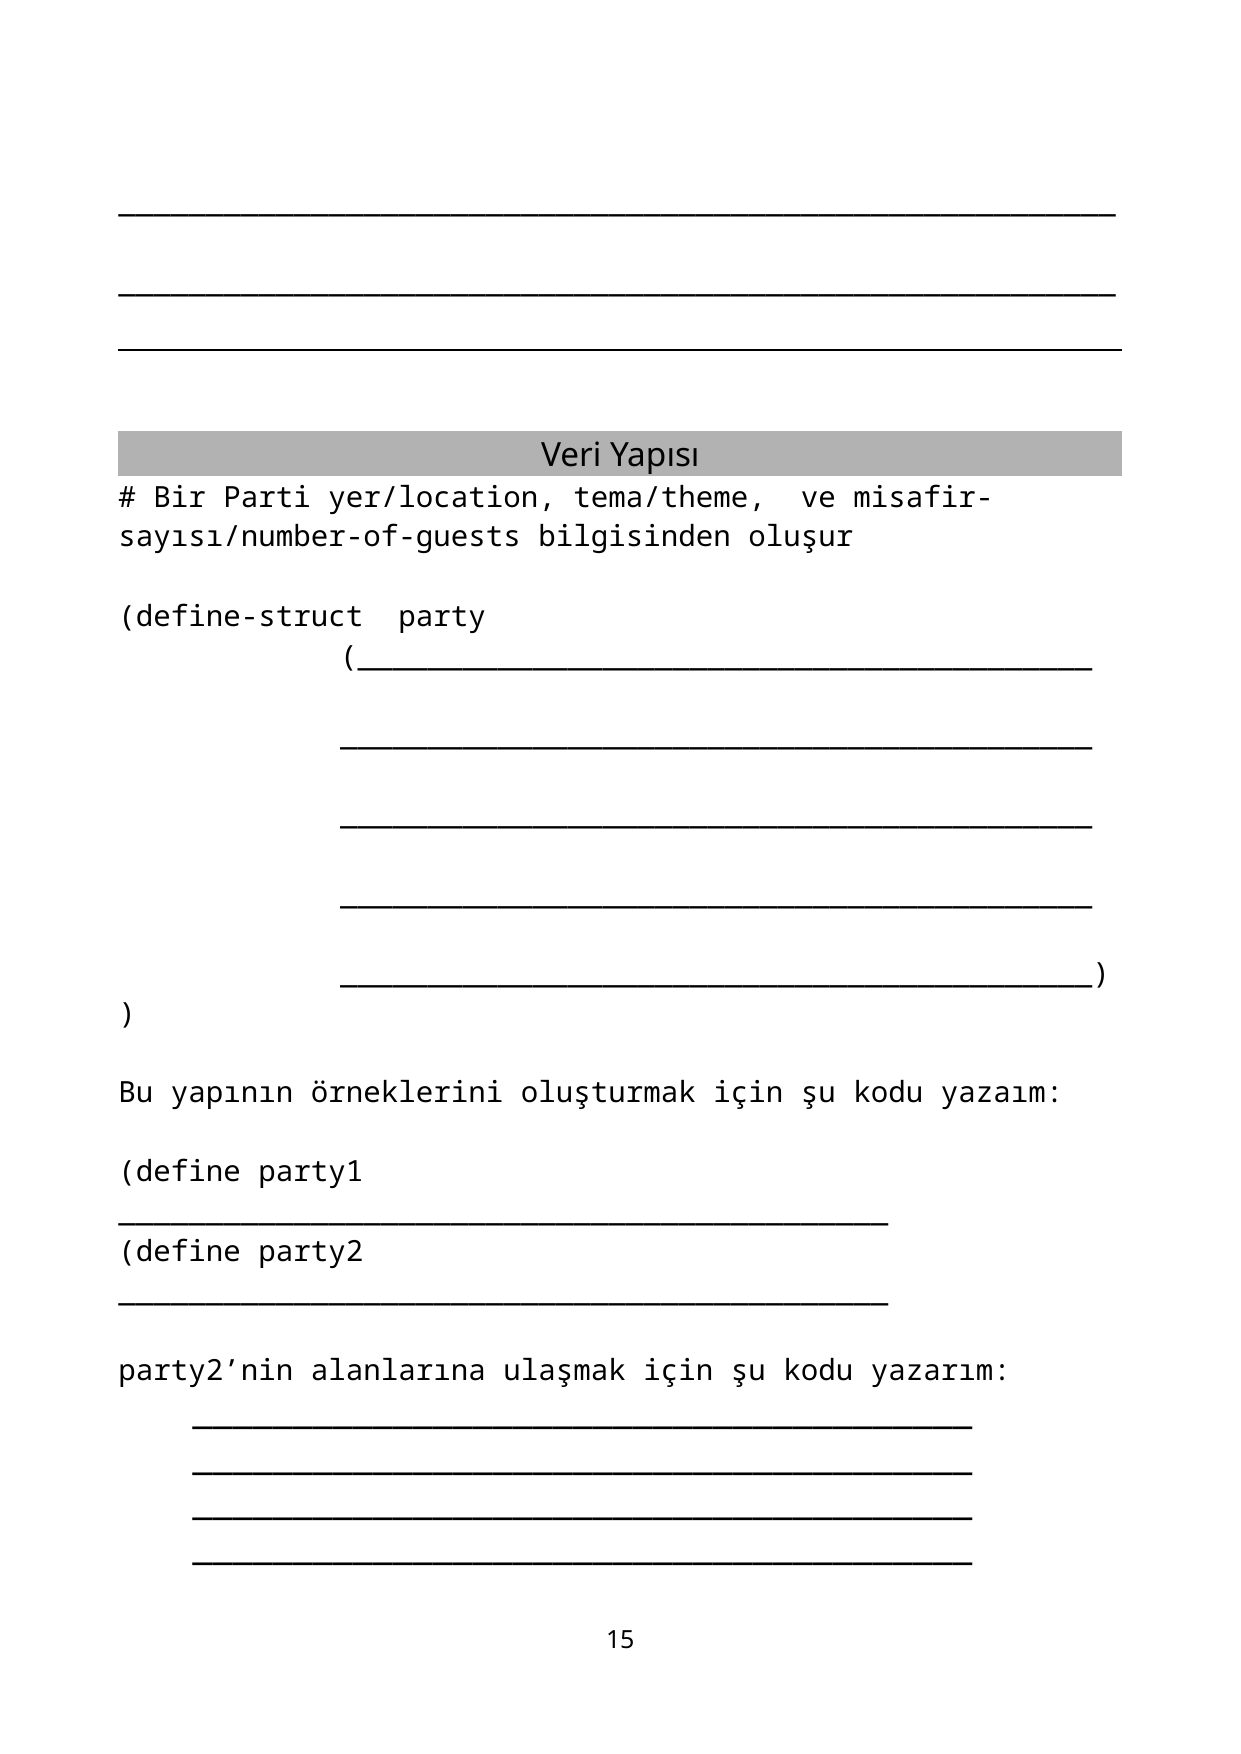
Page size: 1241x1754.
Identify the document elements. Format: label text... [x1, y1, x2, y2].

text party2’nin alanlarına ulaşmak için şu kodu yazarım: [118, 1349, 1122, 1389]
text ___________________________________________ [118, 793, 1122, 873]
text Veri Yapısı [118, 431, 1122, 476]
text _______________________________________ [118, 1525, 1122, 1571]
text (define party2 ____________________________________________ [118, 1230, 1122, 1309]
text (define party1 ____________________________________________ [118, 1151, 1122, 1230]
text ___________________________________________ [118, 714, 1122, 793]
text _______________________________________ [118, 1389, 1122, 1434]
text _______________________________________ [118, 1480, 1122, 1525]
text Bu yapının örneklerini oluşturmak için şu kodu yazaım: [118, 1071, 1122, 1111]
text _________________________________________________________ [118, 182, 1122, 221]
text ___________________________________________) [118, 952, 1122, 992]
text (__________________________________________ [118, 635, 1122, 714]
text _________________________________________________________ [118, 261, 1122, 301]
text (define-struct party [118, 595, 1122, 635]
text ___________________________________________ [118, 873, 1122, 952]
text _______________________________________ [118, 1434, 1122, 1480]
text # Bir Parti yer/location, tema/theme, ve misafir-sayısı/number-of-guests bilgisinden oluşur [118, 476, 1122, 555]
text ) [118, 992, 1122, 1032]
